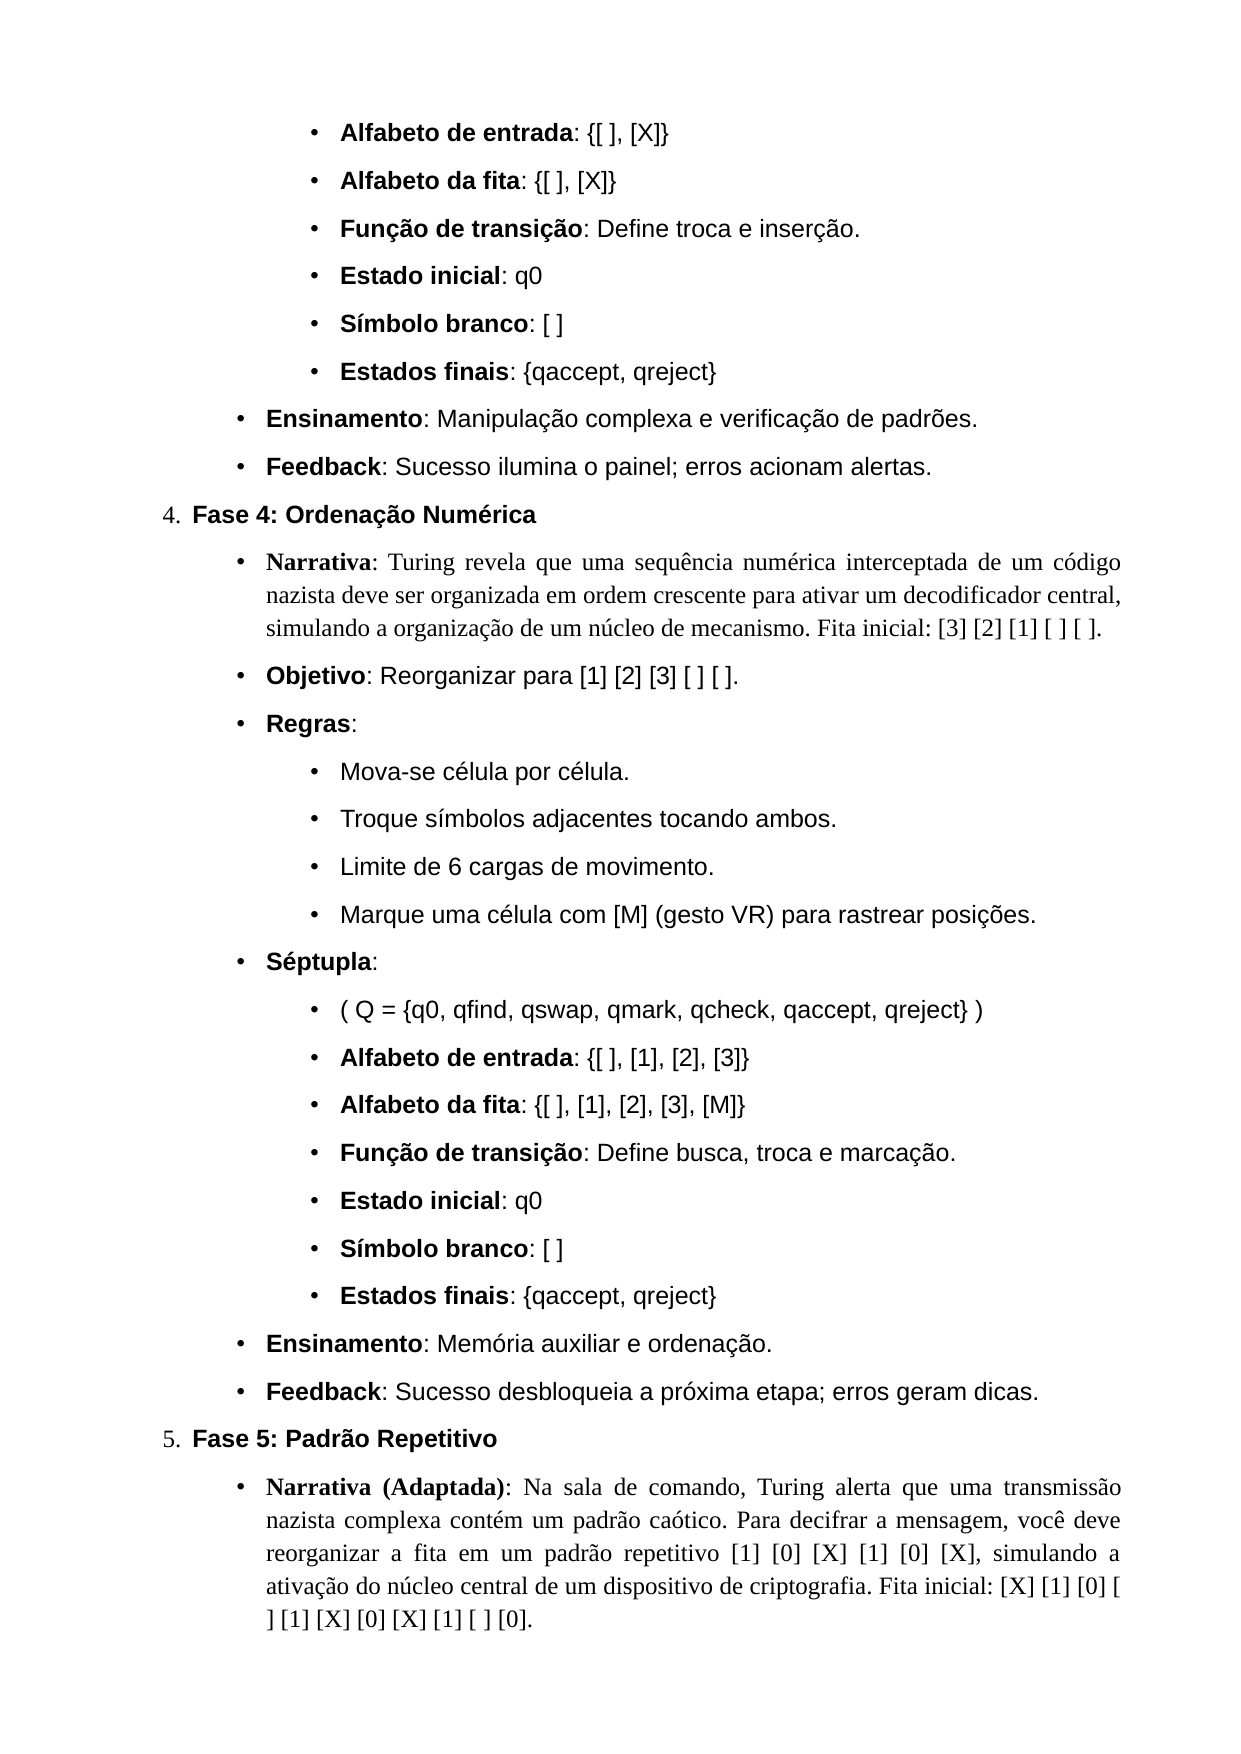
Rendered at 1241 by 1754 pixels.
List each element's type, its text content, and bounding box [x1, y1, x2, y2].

list Função de transição: Define busca, troca e marcação. [310, 1138, 1122, 1167]
list Feedback: Sucesso ilumina o painel; erros acionam alertas. [236, 452, 1122, 481]
list Fase 4: Ordenação Numérica [162, 500, 1122, 529]
list Estado inicial: q0 [310, 1186, 1122, 1215]
list Feedback: Sucesso desbloqueia a próxima etapa; erros geram dicas. [236, 1377, 1122, 1406]
list Símbolo branco: [ ] [310, 1234, 1122, 1262]
list Ensinamento: Manipulação complexa e verificação de padrões. [236, 404, 1122, 433]
list Alfabeto da fita: {[ ], [X]} [310, 166, 1122, 195]
list Estados finais: {qaccept, qreject} [310, 357, 1122, 386]
list Narrativa (Adaptada): Na sala de comando, Turing alerta que uma transmissão nazista complexa contém um padrão caótico. Para decifrar a mensagem, você deve reorganizar a fita em um padrão repetitivo [1] [0] [X] [1] [0] [X], simulando a ativação do núcleo central de um dispositivo de criptografia. Fita inicial: [X] [1] [0] [ ] [1] [X] [0] [X] [1] [ ] [0]. [236, 1472, 1122, 1633]
list Narrativa: Turing revela que uma sequência numérica interceptada de um código nazista deve ser organizada em ordem crescente para ativar um decodificador central, simulando a organização de um núcleo de mecanismo. Fita inicial: [3] [2] [1] [ ] [ ]. [236, 547, 1122, 642]
list Função de transição: Define troca e inserção. [310, 213, 1122, 242]
list Ensinamento: Memória auxiliar e ordenação. [236, 1329, 1122, 1358]
list Estados finais: {qaccept, qreject} [310, 1281, 1122, 1310]
list Alfabeto da fita: {[ ], [1], [2], [3], [M]} [310, 1091, 1122, 1119]
list Objetivo: Reorganizar para [1] [2] [3] [ ] [ ]. [236, 661, 1122, 690]
list Séptupla: [236, 947, 1122, 976]
list Símbolo branco: [ ] [310, 309, 1122, 338]
list Alfabeto de entrada: {[ ], [X]} [310, 118, 1122, 147]
list Estado inicial: q0 [310, 261, 1122, 290]
list Regras: [236, 709, 1122, 738]
list Troque símbolos adjacentes tocando ambos. [310, 804, 1122, 833]
list Mova-se célula por célula. [310, 757, 1122, 785]
list Fase 5: Padrão Repetitivo [162, 1424, 1122, 1453]
list ( Q = {q0, qfind, qswap, qmark, qcheck, qaccept, qreject} ) [310, 995, 1122, 1024]
list Alfabeto de entrada: {[ ], [1], [2], [3]} [310, 1043, 1122, 1072]
list Limite de 6 cargas de movimento. [310, 852, 1122, 881]
list Marque uma célula com [M] (gesto VR) para rastrear posições. [310, 900, 1122, 928]
